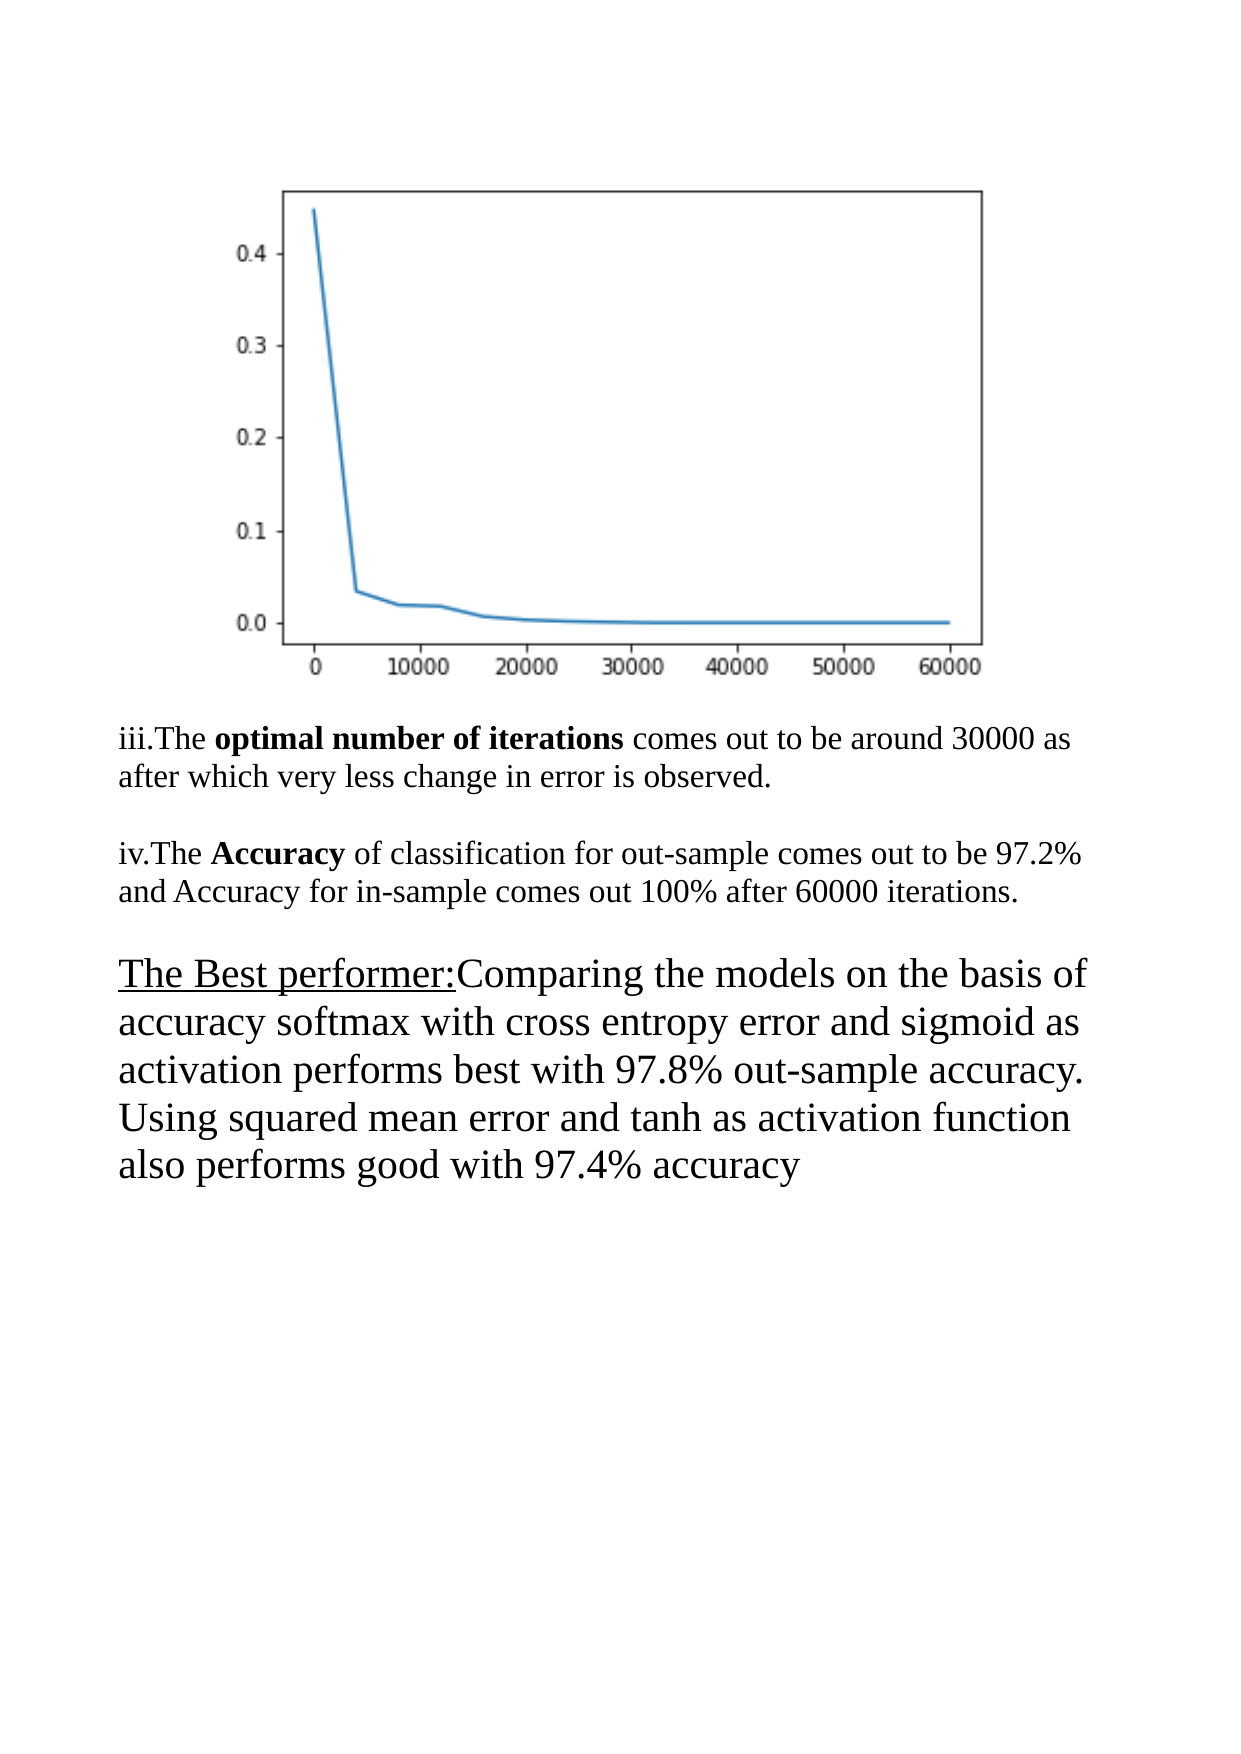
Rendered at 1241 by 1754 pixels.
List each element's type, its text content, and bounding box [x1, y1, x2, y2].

text The Best performer:Comparing the models on the basis of accuracy softmax with cross entropy error and sigmoid as activation performs best with 97.8% out-sample accuracy. [118, 948, 1122, 1092]
text Using squared mean error and tanh as activation function also performs good with 97.4% accuracy [118, 1092, 1122, 1188]
text iv.The Accuracy of classification for out-sample comes out to be 97.2% and Accuracy for in-sample comes out 100% after 60000 iterations. [118, 833, 1122, 910]
picture [170, 118, 1071, 719]
text iii.The optimal number of iterations comes out to be around 30000 as after which very less change in error is observed. [118, 118, 1122, 795]
